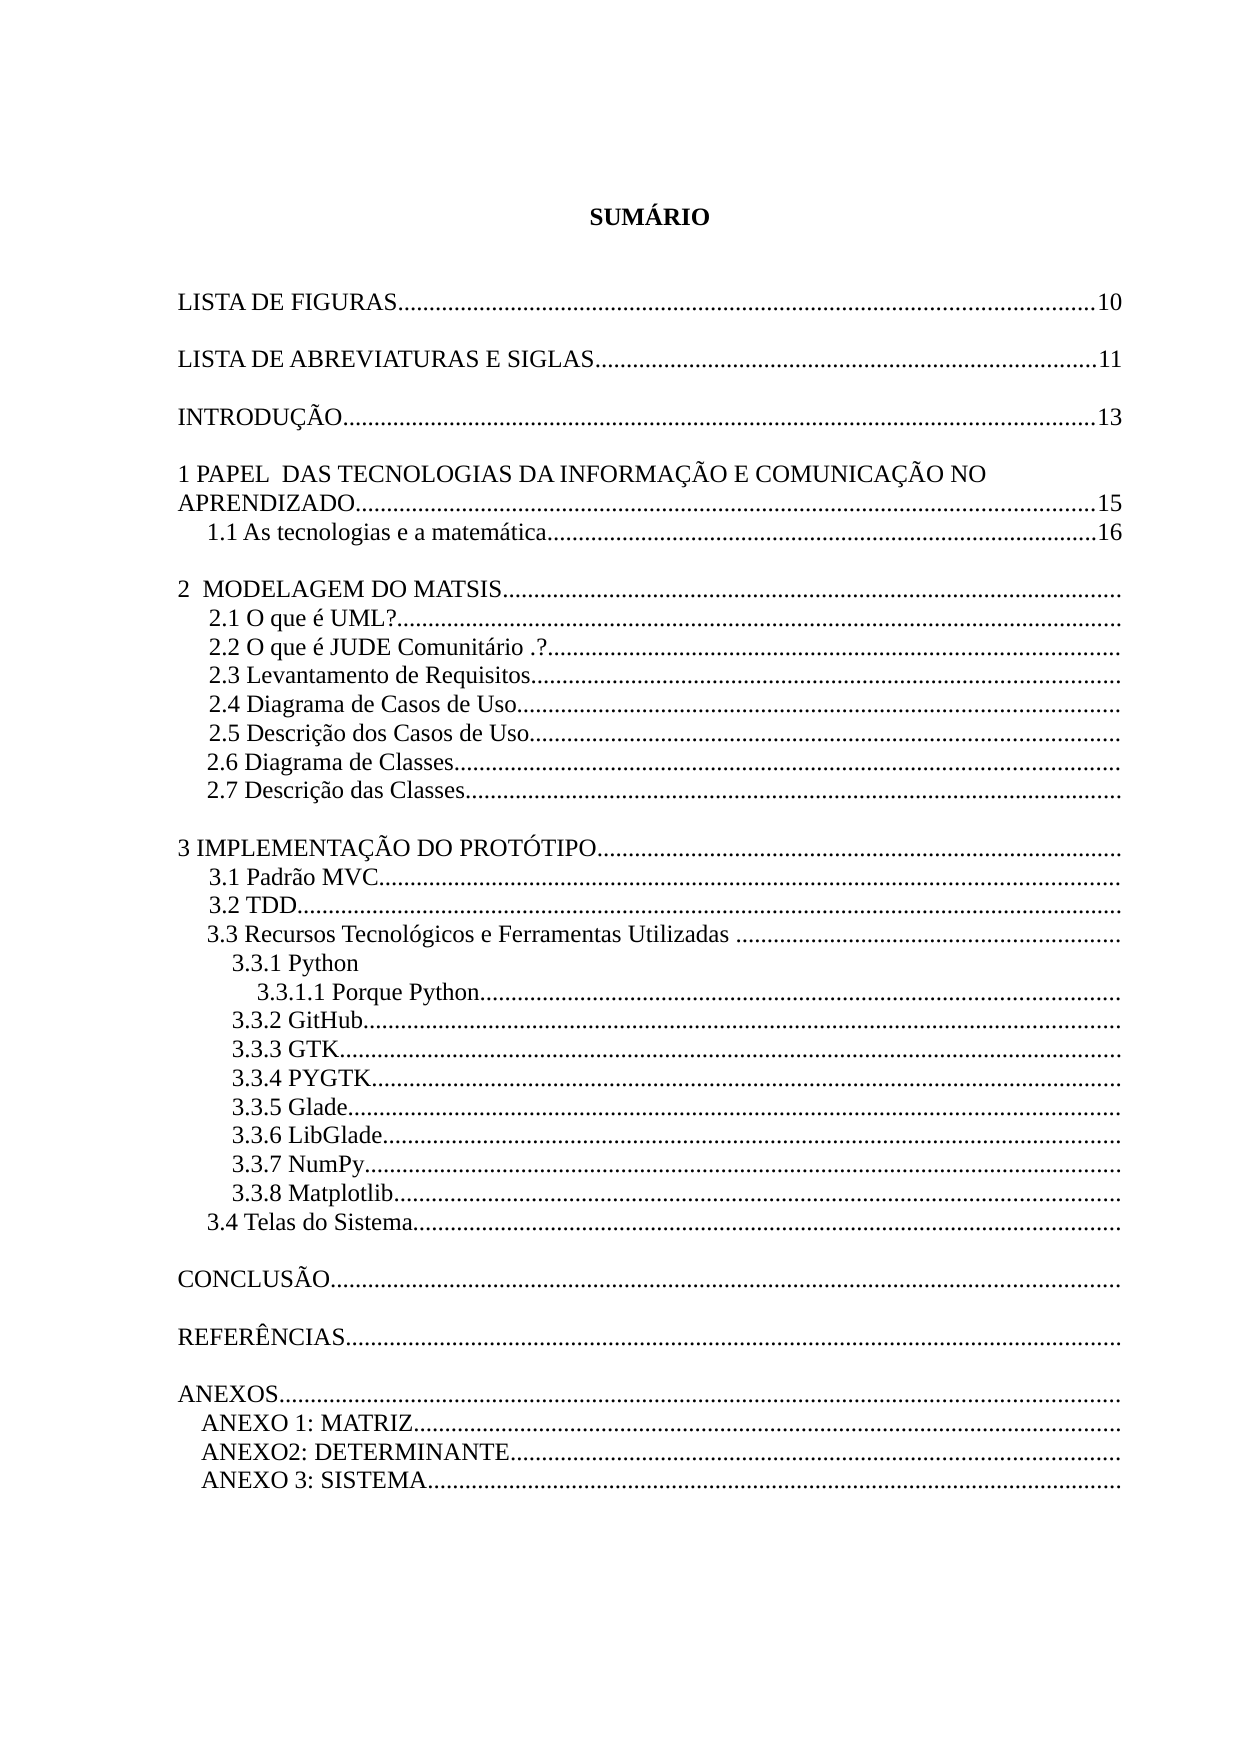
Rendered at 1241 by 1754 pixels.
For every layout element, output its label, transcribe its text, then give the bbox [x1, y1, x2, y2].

text 3.4 Telas do Sistema [207, 1207, 1122, 1235]
text 2 MODELAGEM DO MATSIS [177, 574, 1122, 603]
text 3.3.6 LibGlade [207, 1120, 1122, 1149]
text 3.2 TDD [177, 890, 1122, 919]
text 3.3.1 Python [207, 948, 1122, 977]
text 3.3 Recursos Tecnológicos e Ferramentas Utilizadas [207, 919, 1122, 948]
text LISTA DE ABREVIATURAS E SIGLAS 11 [177, 344, 1122, 373]
text 3.3.8 Matplotlib [207, 1178, 1122, 1207]
text 3.3.1.1 Porque Python [207, 977, 1122, 1005]
text 2.6 Diagrama de Classes [207, 747, 1122, 775]
text REFERÊNCIAS [177, 1322, 1122, 1350]
text 3.3.3 GTK [207, 1034, 1122, 1063]
subtitle SUMÁRIO [177, 202, 1122, 231]
text 2.2 O que é JUDE Comunitário .? [177, 632, 1122, 660]
text ANEXO 1: MATRIZ [177, 1408, 1122, 1437]
text 2.3 Levantamento de Requisitos [177, 660, 1122, 689]
text 2.1 O que é UML? [177, 603, 1122, 632]
text 3.3.5 Glade [207, 1092, 1122, 1120]
text 2.5 Descrição dos Casos de Uso [177, 718, 1122, 747]
text 3.3.4 PYGTK [207, 1063, 1122, 1092]
text 1.1 As tecnologias e a matemática 16 [207, 517, 1122, 545]
text ANEXO 3: SISTEMA [177, 1465, 1122, 1494]
text 3.1 Padrão MVC [177, 862, 1122, 890]
text 3 IMPLEMENTAÇÃO DO PROTÓTIPO [177, 833, 1122, 862]
text LISTA DE FIGURAS 10 [177, 287, 1122, 315]
text 3.3.2 GitHub [207, 1005, 1122, 1034]
text 3.3.7 NumPy [207, 1149, 1122, 1178]
text CONCLUSÃO [177, 1264, 1122, 1293]
text 2.4 Diagrama de Casos de Uso [177, 689, 1122, 718]
text 1 PAPEL DAS TECNOLOGIAS DA INFORMAÇÃO E COMUNICAÇÃO NO APRENDIZADO 15 [177, 459, 1122, 517]
text ANEXO2: DETERMINANTE [177, 1437, 1122, 1465]
text ANEXOS [177, 1379, 1122, 1408]
text INTRODUÇÃO 13 [177, 402, 1122, 430]
text 2.7 Descrição das Classes [207, 775, 1122, 804]
